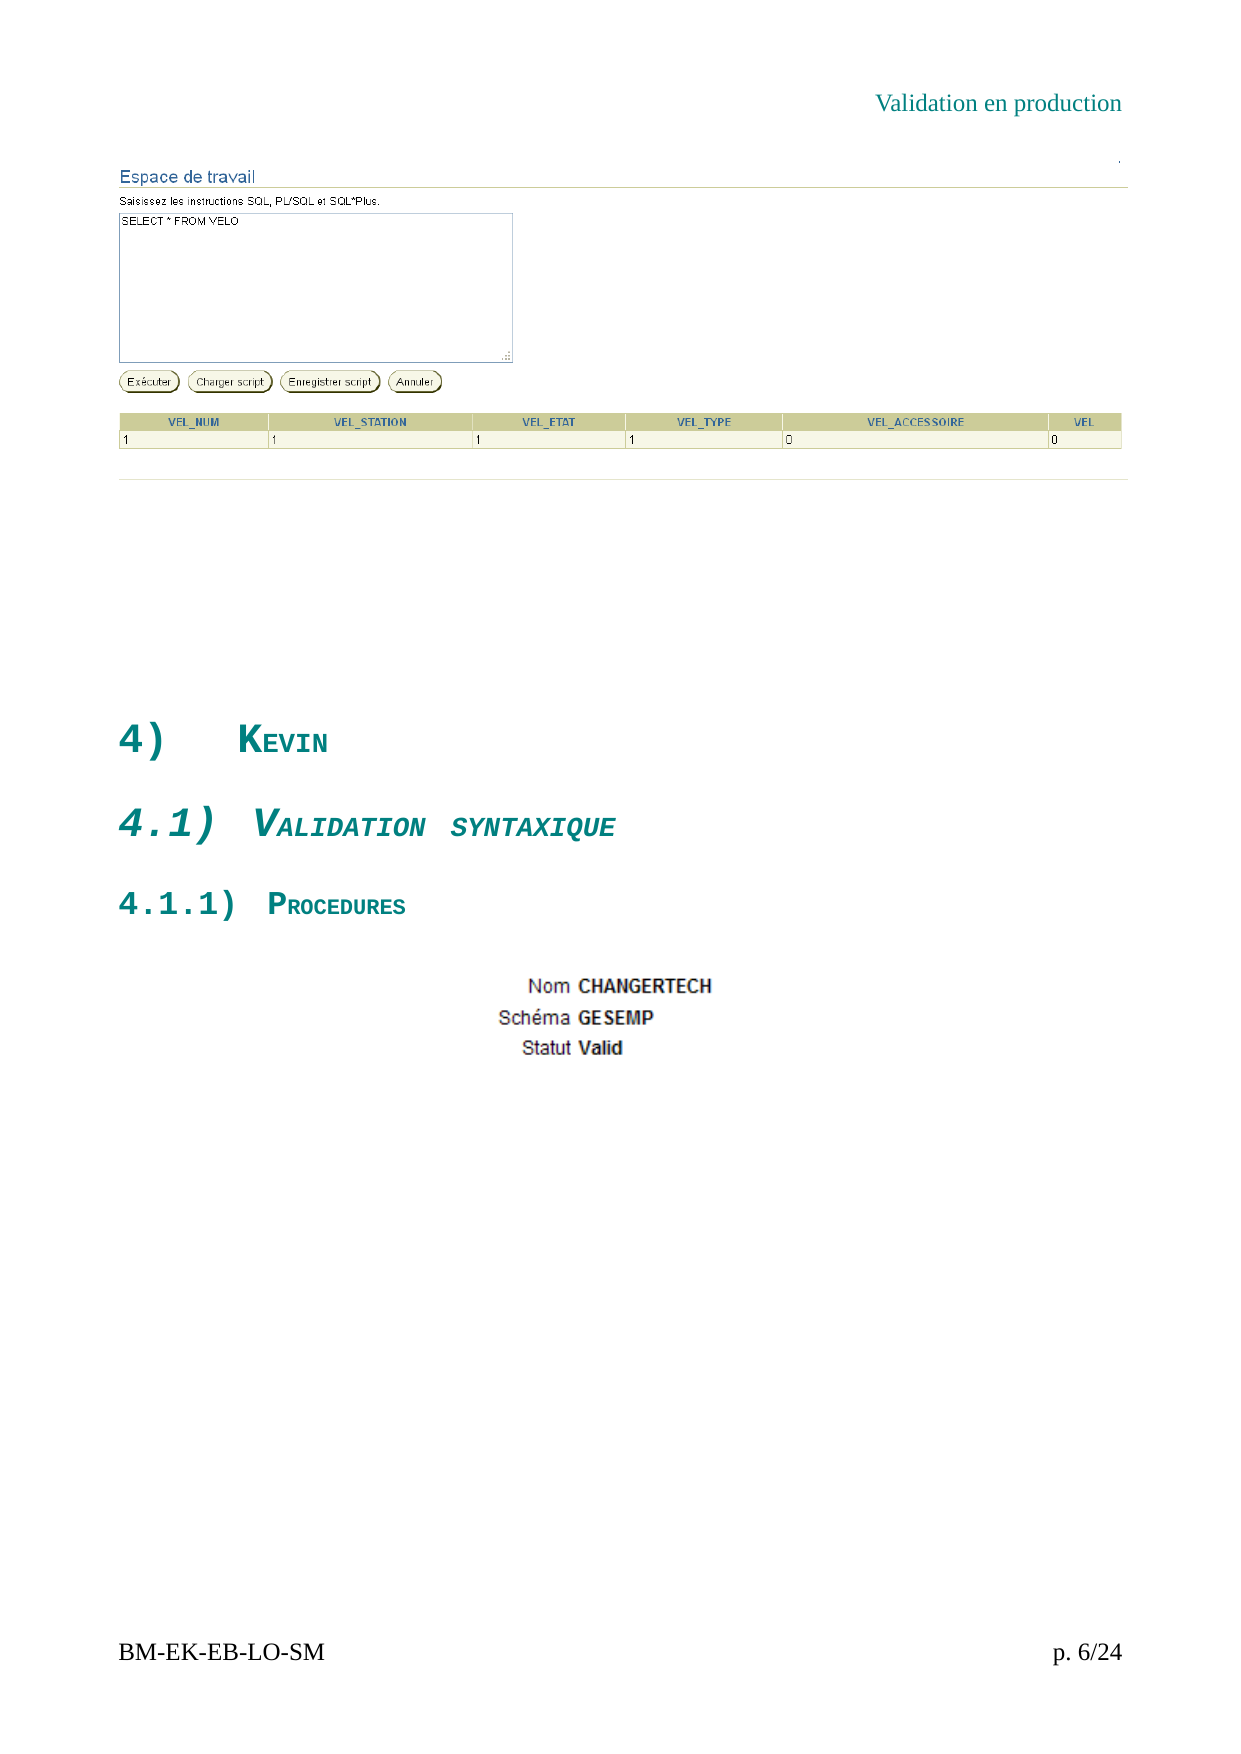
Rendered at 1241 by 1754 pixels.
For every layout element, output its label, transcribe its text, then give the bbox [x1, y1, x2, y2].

subtitle Validation syntaxique [118, 802, 1122, 849]
subtitle Procedures [118, 887, 1122, 924]
picture [472, 960, 720, 1074]
subtitle Kevin [118, 717, 1122, 764]
picture [112, 161, 1128, 490]
